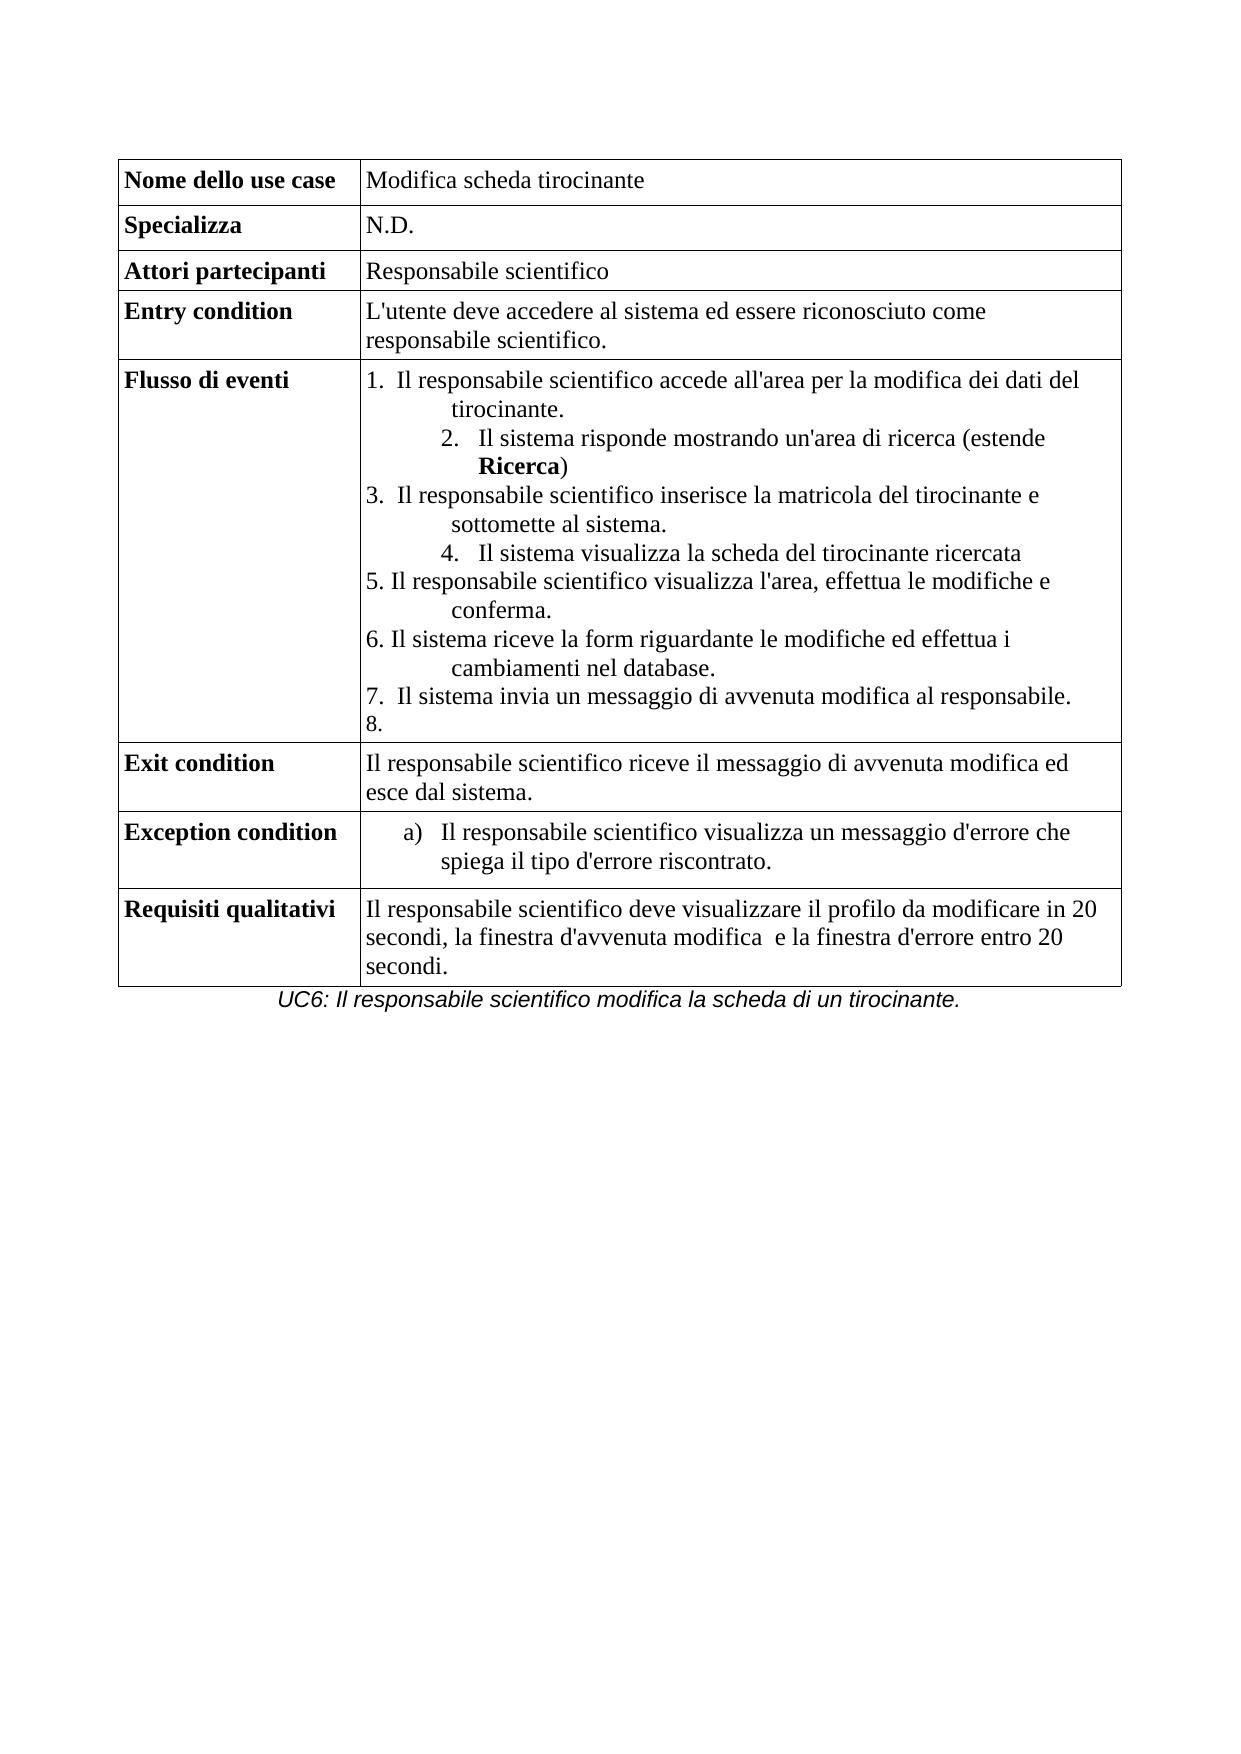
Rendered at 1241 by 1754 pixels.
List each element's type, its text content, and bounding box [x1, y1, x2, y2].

table_cell Il responsabile scientifico riceve il messaggio di avvenuta modifica ed esce dal sistema. [361, 743, 1121, 811]
table_cell Il responsabile scientifico accede all'area per la modifica dei dati del tirocinante. Il sistema risponde mostrando un'area di ricerca (estende Ricerca) Il responsabile scientifico inserisce la matricola del tirocinante e sottomette al sistema. Il sistema visualizza la scheda del tirocinante ricercata Il responsabile scientifico visualizza l'area, effettua le modifiche e conferma. Il sistema riceve la form riguardante le modifiche ed effettua i cambiamenti nel database. Il sistema invia un messaggio di avvenuta modifica al responsabile. [361, 360, 1121, 742]
table_cell Il responsabile scientifico deve visualizzare il profilo da modificare in 20 secondi, la finestra d'avvenuta modifica e la finestra d'errore entro 20 secondi. [361, 889, 1121, 986]
table_header Modifica scheda tirocinante [361, 160, 1121, 205]
table_cell Exception condition [119, 812, 360, 888]
table_cell Responsabile scientifico [361, 251, 1121, 290]
table_cell Requisiti qualitativi [119, 889, 360, 986]
table_cell Entry condition [119, 291, 360, 359]
table_cell Exit condition [119, 743, 360, 811]
table_cell L'utente deve accedere al sistema ed essere riconosciuto come responsabile scientifico. [361, 291, 1121, 359]
table_cell Specializza [119, 206, 360, 250]
text UC6: Il responsabile scientifico modifica la scheda di un tirocinante. [118, 986, 1122, 1012]
table_cell Flusso di eventi [119, 360, 360, 742]
table_header Nome dello use case [119, 160, 360, 205]
table_cell Attori partecipanti [119, 251, 360, 290]
table_cell Il responsabile scientifico visualizza un messaggio d'errore che spiega il tipo d'errore riscontrato. [361, 812, 1121, 888]
table_cell N.D. [361, 206, 1121, 250]
